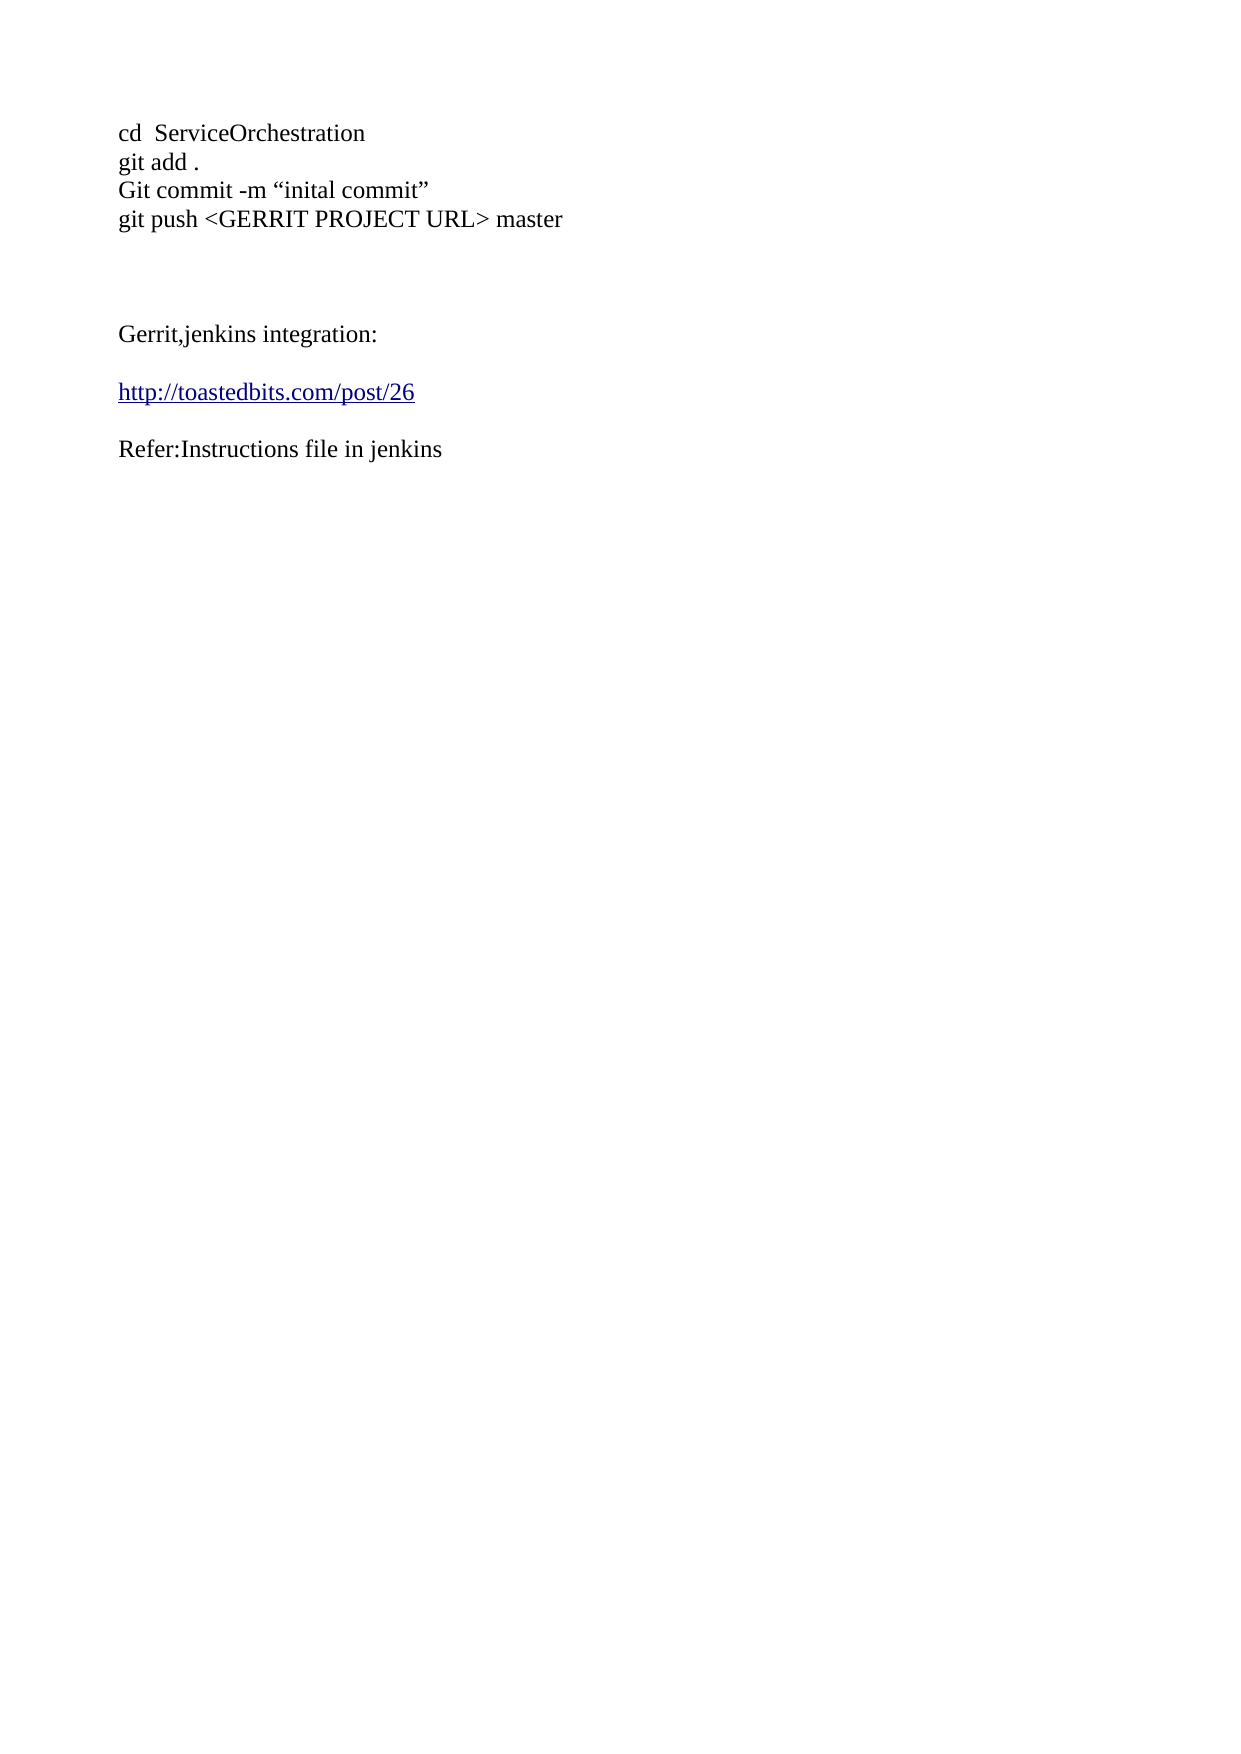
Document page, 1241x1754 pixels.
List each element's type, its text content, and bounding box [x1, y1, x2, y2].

text git add . [118, 147, 1122, 176]
text http://toastedbits.com/post/26 [118, 377, 1122, 406]
text Refer:Instructions file in jenkins [118, 434, 1122, 463]
text cd ServiceOrchestration [118, 118, 1122, 147]
text git push <GERRIT PROJECT URL> master [118, 204, 1122, 233]
text Gerrit,jenkins integration: [118, 319, 1122, 348]
text Git commit -m “inital commit” [118, 176, 1122, 204]
